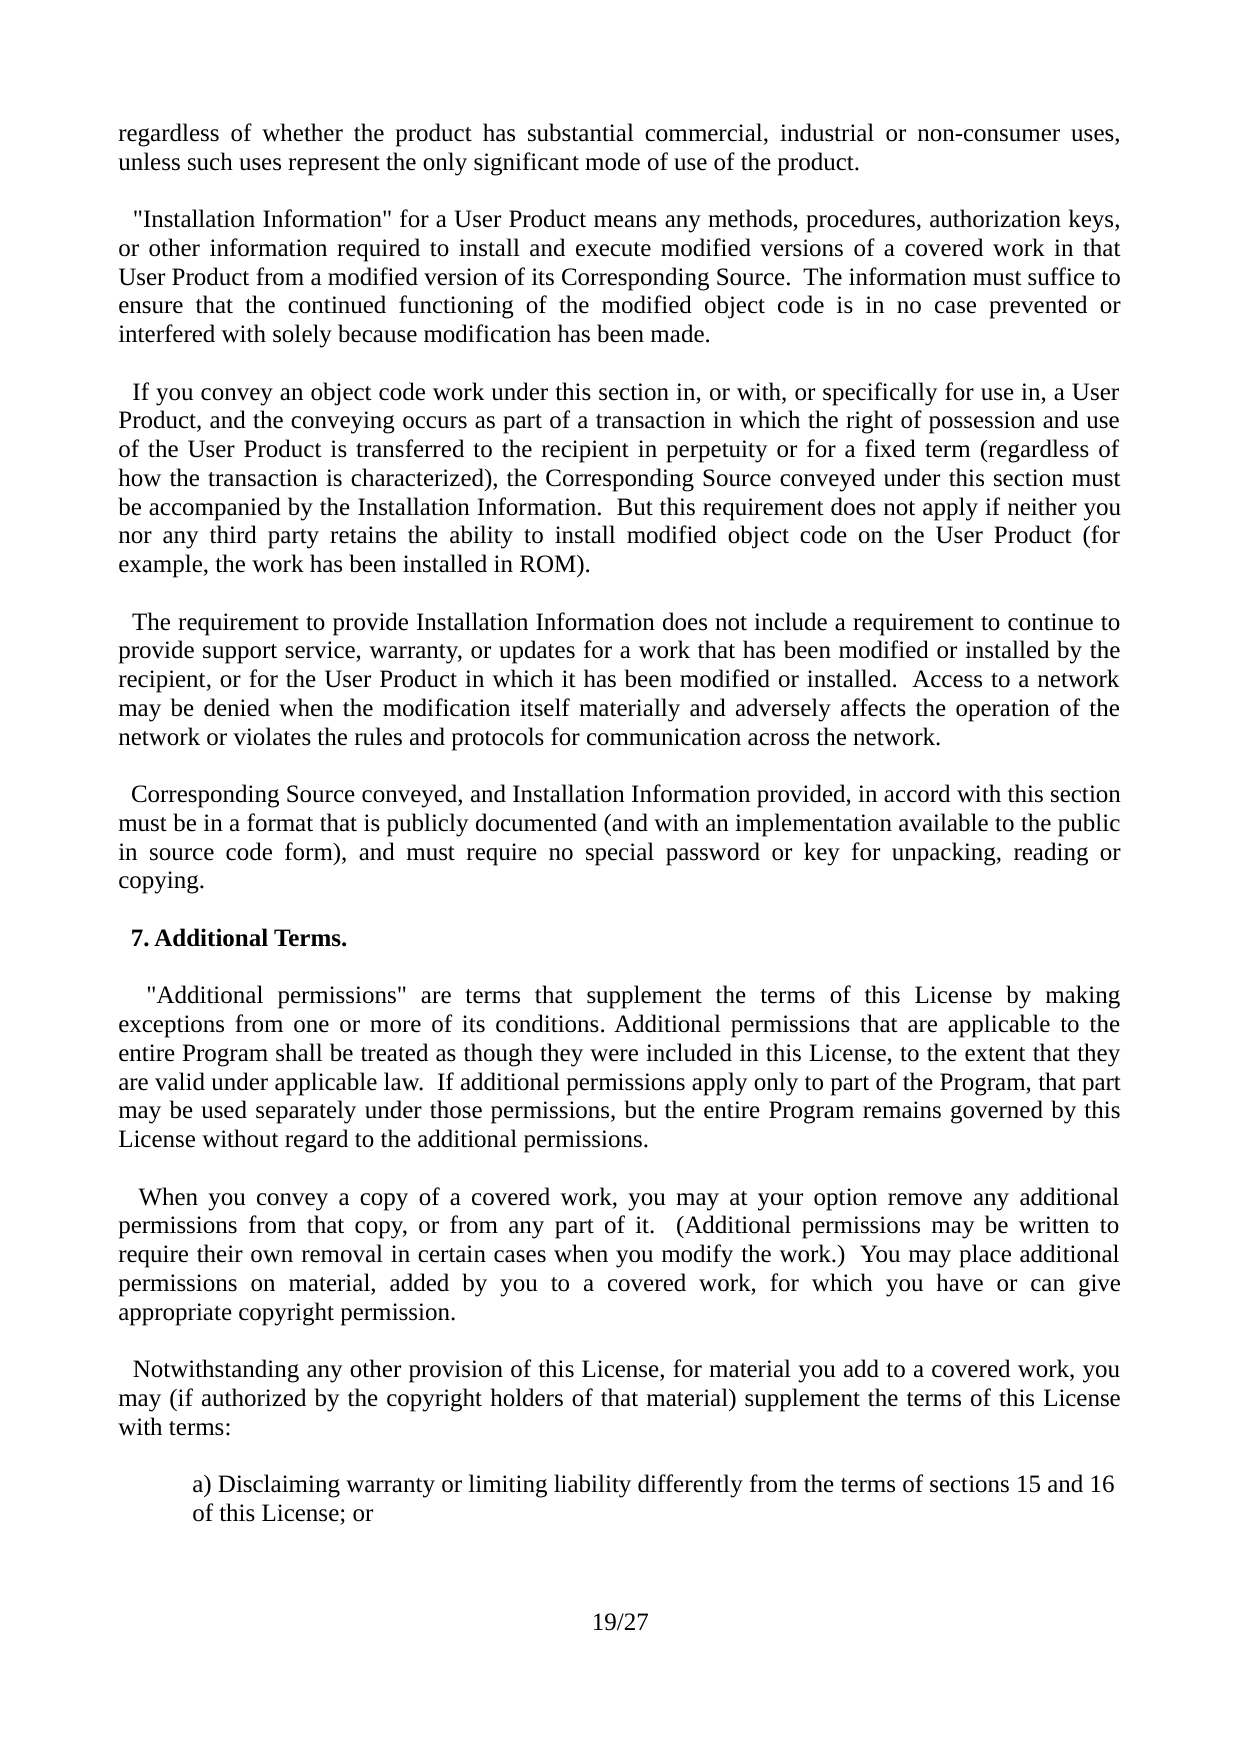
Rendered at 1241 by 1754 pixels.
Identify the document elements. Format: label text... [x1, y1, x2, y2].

text Notwithstanding any other provision of this License, for material you add to a covered work, you may (if authorized by the copyright holders of that material) supplement the terms of this License with terms: [118, 1354, 1122, 1441]
text The requirement to provide Installation Information does not include a requirement to continue to provide support service, warranty, or updates for a work that has been modified or installed by the recipient, or for the User Product in which it has been modified or installed. Access to a network may be denied when the modification itself materially and adversely affects the operation of the network or violates the rules and protocols for communication across the network. [118, 607, 1122, 751]
text When you convey a copy of a covered work, you may at your option remove any additional permissions from that copy, or from any part of it. (Additional permissions may be written to require their own removal in certain cases when you modify the work.) You may place additional permissions on material, added by you to a covered work, for which you have or can give appropriate copyright permission. [118, 1182, 1122, 1326]
text Corresponding Source conveyed, and Installation Information provided, in accord with this section must be in a format that is publicly documented (and with an implementation available to the public in source code form), and must require no special password or key for unpacking, reading or copying. [118, 779, 1122, 894]
text a) Disclaiming warranty or limiting liability differently from the terms of sections 15 and 16 of this License; or [118, 1469, 1122, 1527]
text 7. Additional Terms. [118, 923, 1122, 952]
text regardless of whether the product has substantial commercial, industrial or non-consumer uses, unless such uses represent the only significant mode of use of the product. [118, 118, 1122, 176]
text "Additional permissions" are terms that supplement the terms of this License by making exceptions from one or more of its conditions. Additional permissions that are applicable to the entire Program shall be treated as though they were included in this License, to the extent that they are valid under applicable law. If additional permissions apply only to part of the Program, that part may be used separately under those permissions, but the entire Program remains governed by this License without regard to the additional permissions. [118, 981, 1122, 1153]
text "Installation Information" for a User Product means any methods, procedures, authorization keys, or other information required to install and execute modified versions of a covered work in that User Product from a modified version of its Corresponding Source. The information must suffice to ensure that the continued functioning of the modified object code is in no case prevented or interfered with solely because modification has been made. [118, 204, 1122, 348]
text If you convey an object code work under this section in, or with, or specifically for use in, a User Product, and the conveying occurs as part of a transaction in which the right of possession and use of the User Product is transferred to the recipient in perpetuity or for a fixed term (regardless of how the transaction is characterized), the Corresponding Source conveyed under this section must be accompanied by the Installation Information. But this requirement does not apply if neither you nor any third party retains the ability to install modified object code on the User Product (for example, the work has been installed in ROM). [118, 377, 1122, 578]
